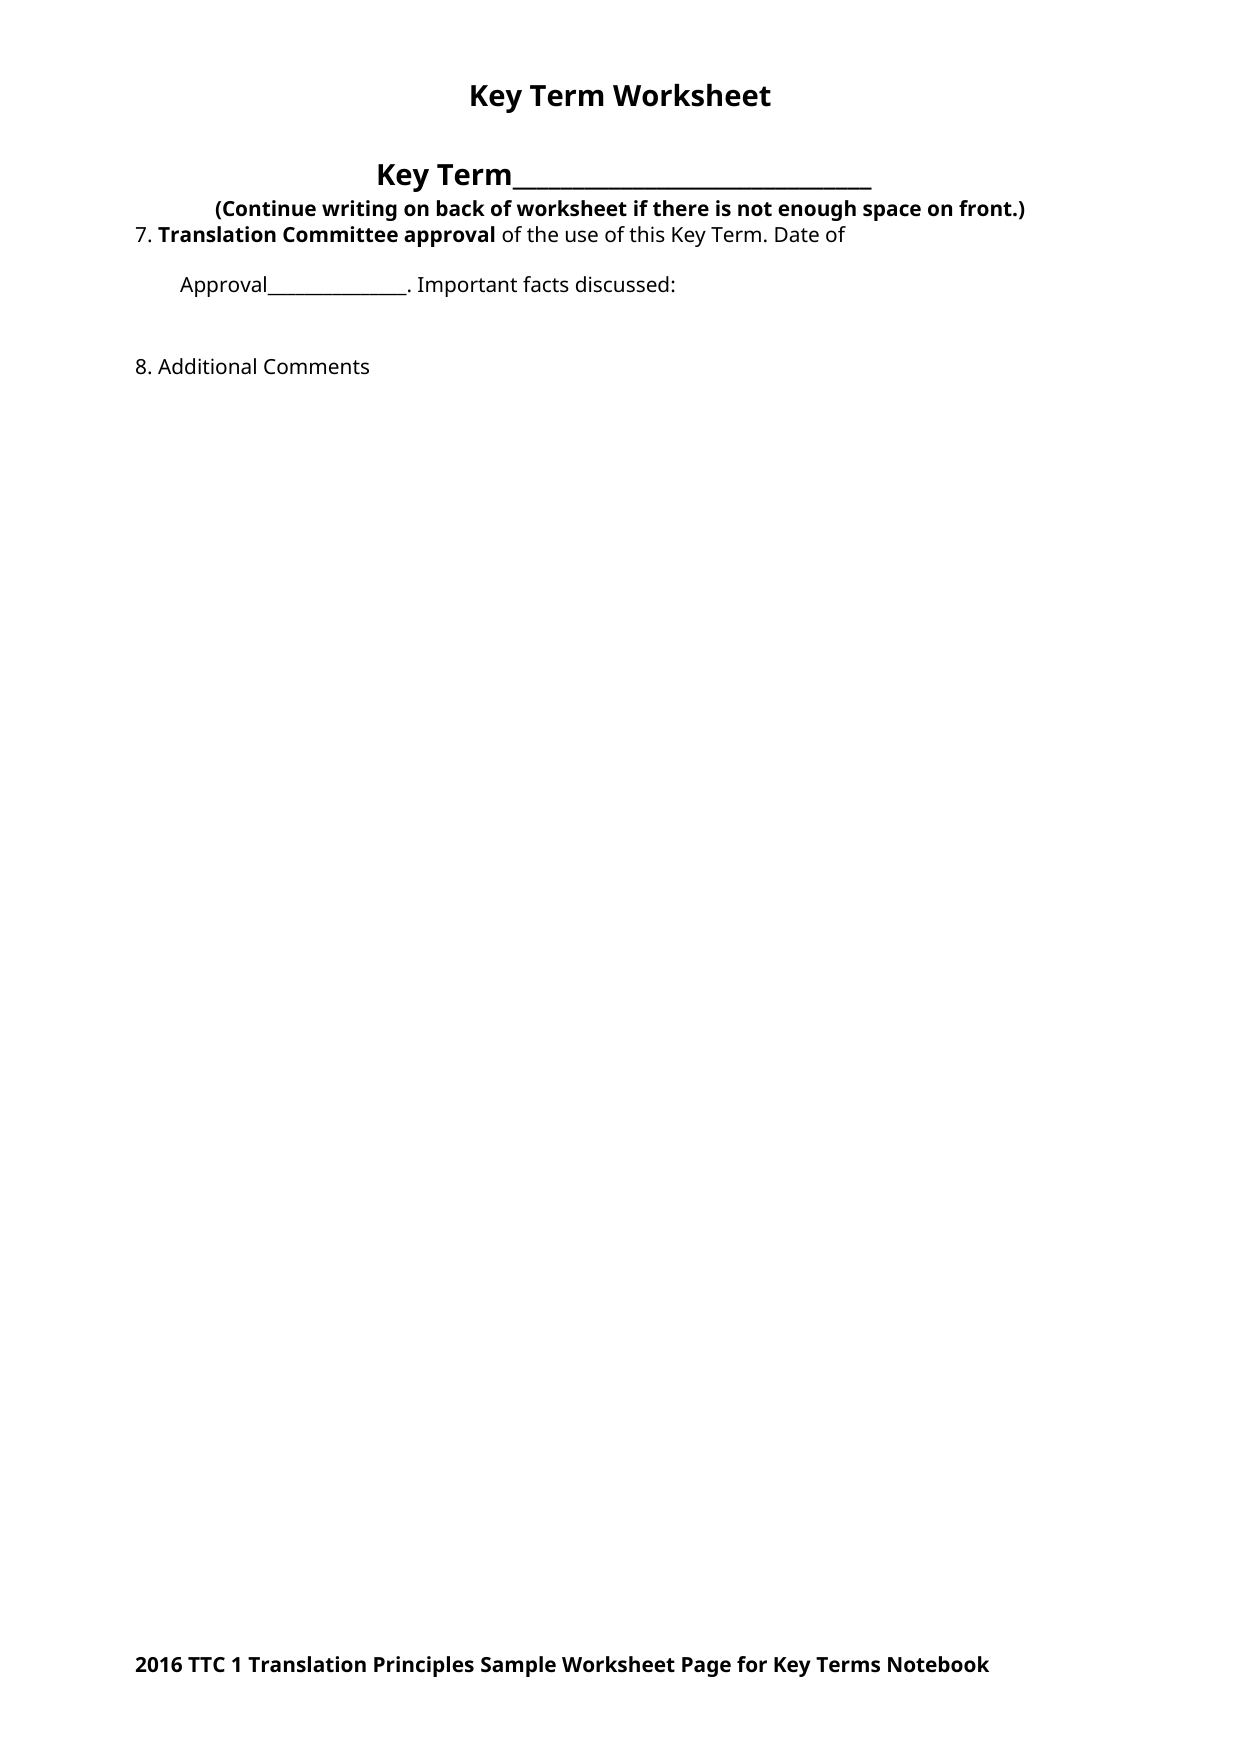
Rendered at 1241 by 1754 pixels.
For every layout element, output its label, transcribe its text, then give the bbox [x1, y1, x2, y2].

text 8. Additional Comments [135, 354, 1105, 379]
text 7. Translation Committee approval of the use of this Key Term. Date of Approval_______________. Important facts discussed: [135, 222, 1105, 297]
